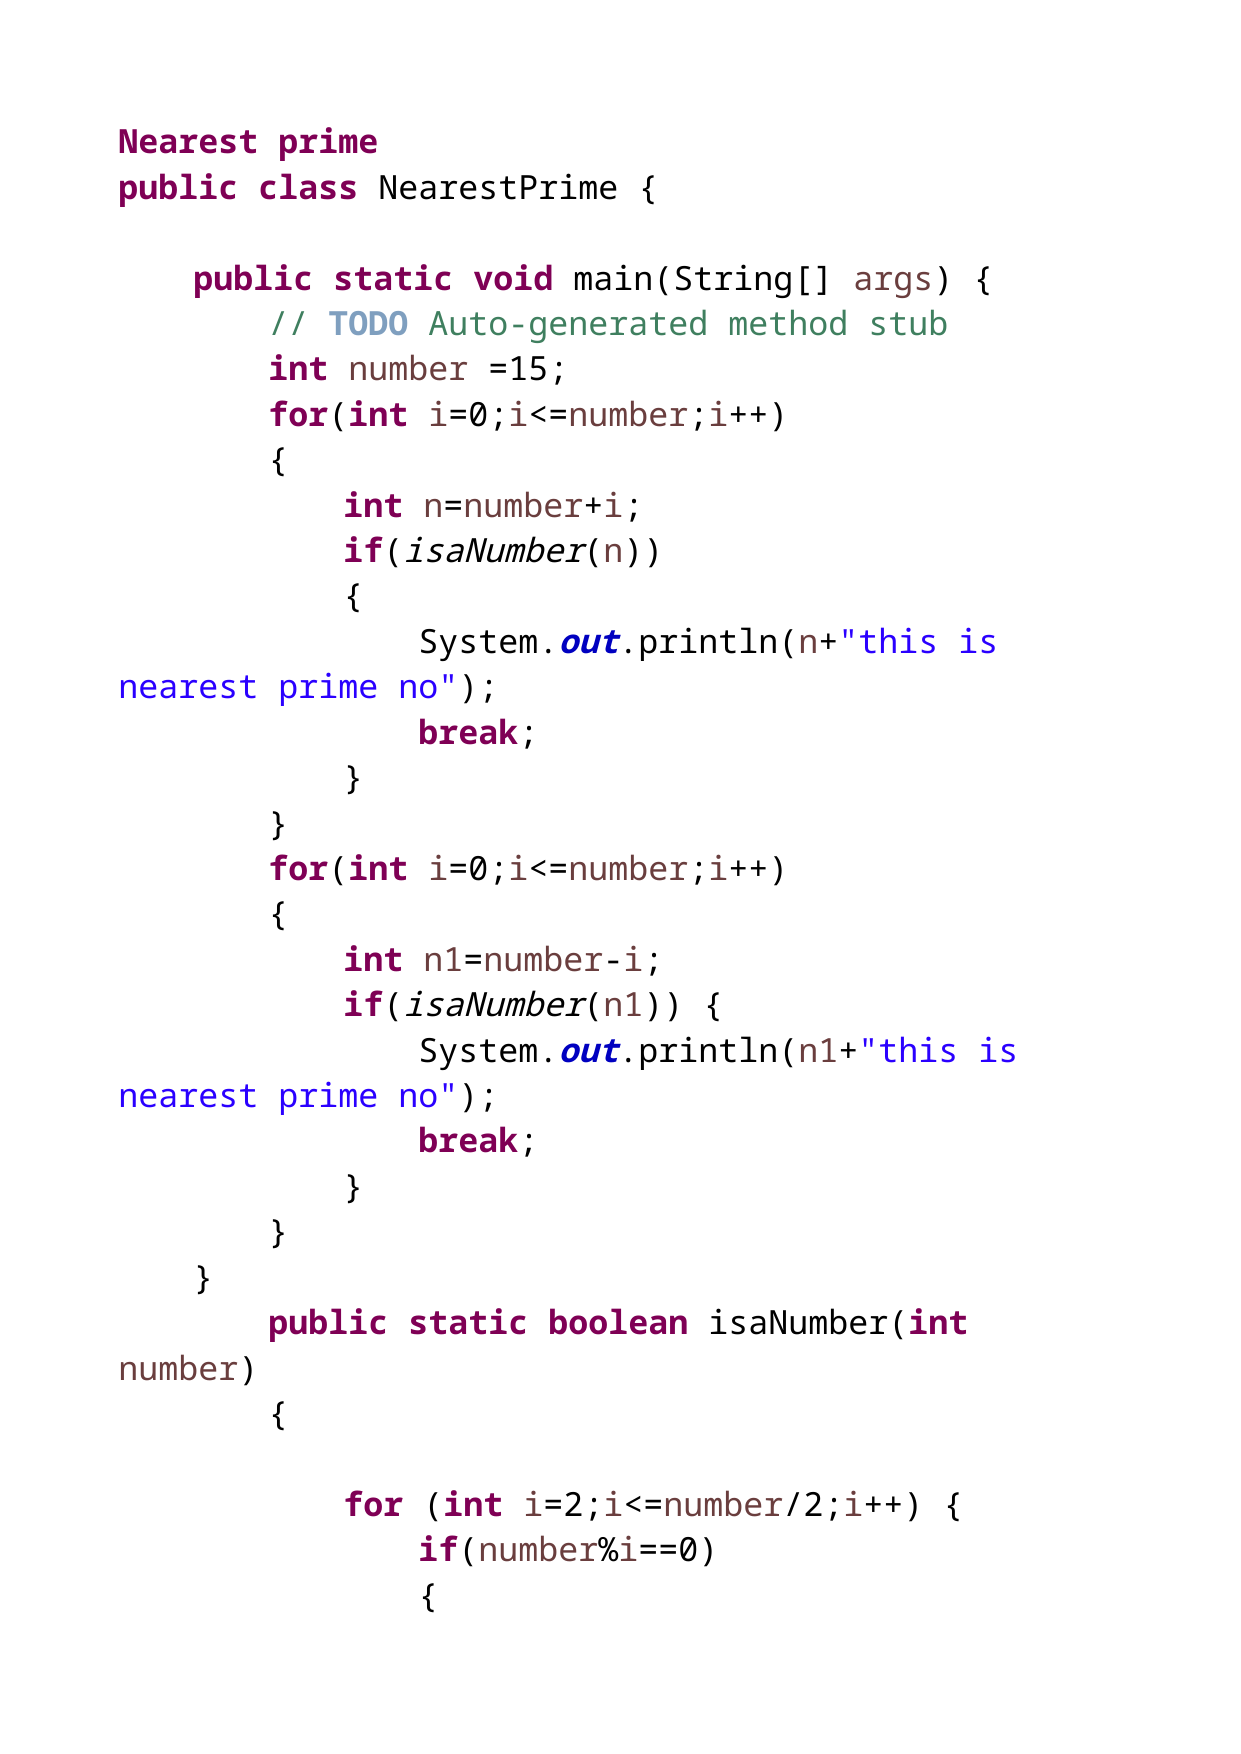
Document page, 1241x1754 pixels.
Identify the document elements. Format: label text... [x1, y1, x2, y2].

text { [118, 436, 1122, 481]
text // TODO Auto-generated method stub [118, 300, 1122, 345]
text { [118, 890, 1122, 936]
text { [118, 572, 1122, 618]
text break; [118, 708, 1122, 754]
text int n1=number-i; [118, 936, 1122, 981]
text public class NearestPrime { [118, 163, 1122, 209]
text if(number%i==0) [118, 1526, 1122, 1571]
text } [118, 799, 1122, 845]
text } [118, 1163, 1122, 1208]
text break; [118, 1117, 1122, 1163]
text System.out.println(n1+"this is nearest prime no"); [118, 1026, 1122, 1117]
text for(int i=0;i<=number;i++) [118, 391, 1122, 436]
text Nearest prime [118, 118, 1122, 163]
text } [118, 754, 1122, 799]
text int number =15; [118, 345, 1122, 391]
text } [118, 1208, 1122, 1253]
text for (int i=2;i<=number/2;i++) { [118, 1481, 1122, 1526]
text if(isaNumber(n1)) { [118, 981, 1122, 1026]
text public static void main(String[] args) { [118, 254, 1122, 300]
text for(int i=0;i<=number;i++) [118, 845, 1122, 890]
text if(isaNumber(n)) [118, 527, 1122, 572]
text { [118, 1390, 1122, 1435]
text { [118, 1571, 1122, 1617]
text System.out.println(n+"this is nearest prime no"); [118, 618, 1122, 708]
text public static boolean isaNumber(int number) [118, 1299, 1122, 1390]
text } [118, 1253, 1122, 1299]
text int n=number+i; [118, 481, 1122, 527]
